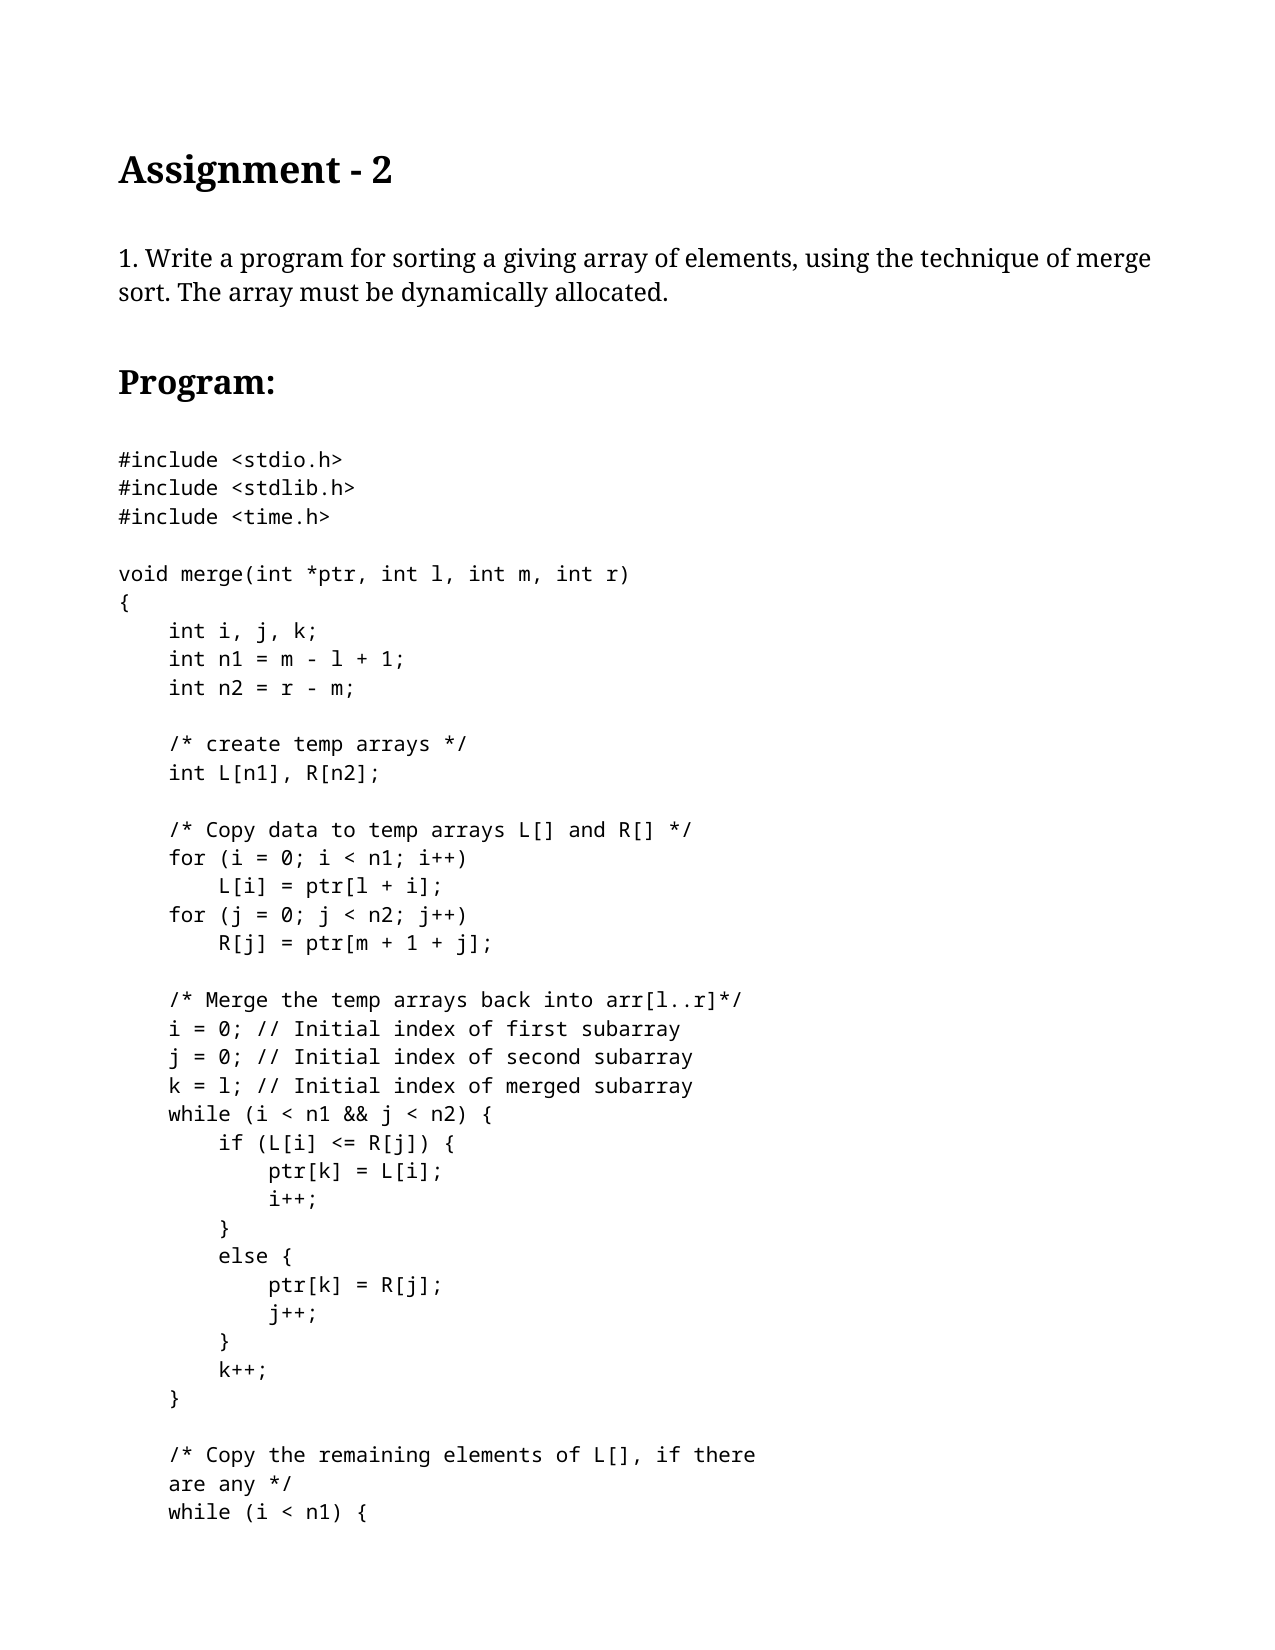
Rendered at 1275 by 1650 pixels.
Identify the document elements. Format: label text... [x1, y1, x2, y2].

subtitle Assignment - 2 [118, 143, 1157, 194]
text } [118, 1327, 1157, 1355]
text /* Merge the temp arrays back into arr[l..r]*/ [118, 985, 1157, 1014]
text /* Copy the remaining elements of L[], if there [118, 1440, 1157, 1469]
text #include <stdlib.h> [118, 473, 1157, 502]
text k++; [118, 1355, 1157, 1383]
text } [118, 1213, 1157, 1241]
text #include <time.h> [118, 502, 1157, 530]
text int n2 = r - m; [118, 673, 1157, 701]
text L[i] = ptr[l + i]; [118, 872, 1157, 900]
text for (i = 0; i < n1; i++) [118, 843, 1157, 872]
text for (j = 0; j < n2; j++) [118, 900, 1157, 928]
text else { [118, 1241, 1157, 1270]
text k = l; // Initial index of merged subarray [118, 1071, 1157, 1099]
text void merge(int *ptr, int l, int m, int r) [118, 559, 1157, 587]
text j = 0; // Initial index of second subarray [118, 1042, 1157, 1071]
text are any */ [118, 1469, 1157, 1497]
text if (L[i] <= R[j]) { [118, 1128, 1157, 1156]
text i++; [118, 1184, 1157, 1213]
text 1. Write a program for sorting a giving array of elements, using the technique of merge sort. The array must be dynamically allocated. [118, 241, 1157, 309]
text /* Copy data to temp arrays L[] and R[] */ [118, 815, 1157, 843]
text /* create temp arrays */ [118, 729, 1157, 758]
text int n1 = m - l + 1; [118, 644, 1157, 673]
text while (i < n1 && j < n2) { [118, 1099, 1157, 1128]
text while (i < n1) { [118, 1497, 1157, 1526]
text } [118, 1383, 1157, 1412]
subtitle Program: [118, 358, 1157, 404]
text i = 0; // Initial index of first subarray [118, 1014, 1157, 1042]
text #include <stdio.h> [118, 445, 1157, 473]
text ptr[k] = L[i]; [118, 1156, 1157, 1184]
text ptr[k] = R[j]; [118, 1270, 1157, 1298]
text { [118, 587, 1157, 616]
text j++; [118, 1298, 1157, 1327]
text R[j] = ptr[m + 1 + j]; [118, 928, 1157, 957]
text int i, j, k; [118, 616, 1157, 644]
text int L[n1], R[n2]; [118, 758, 1157, 786]
